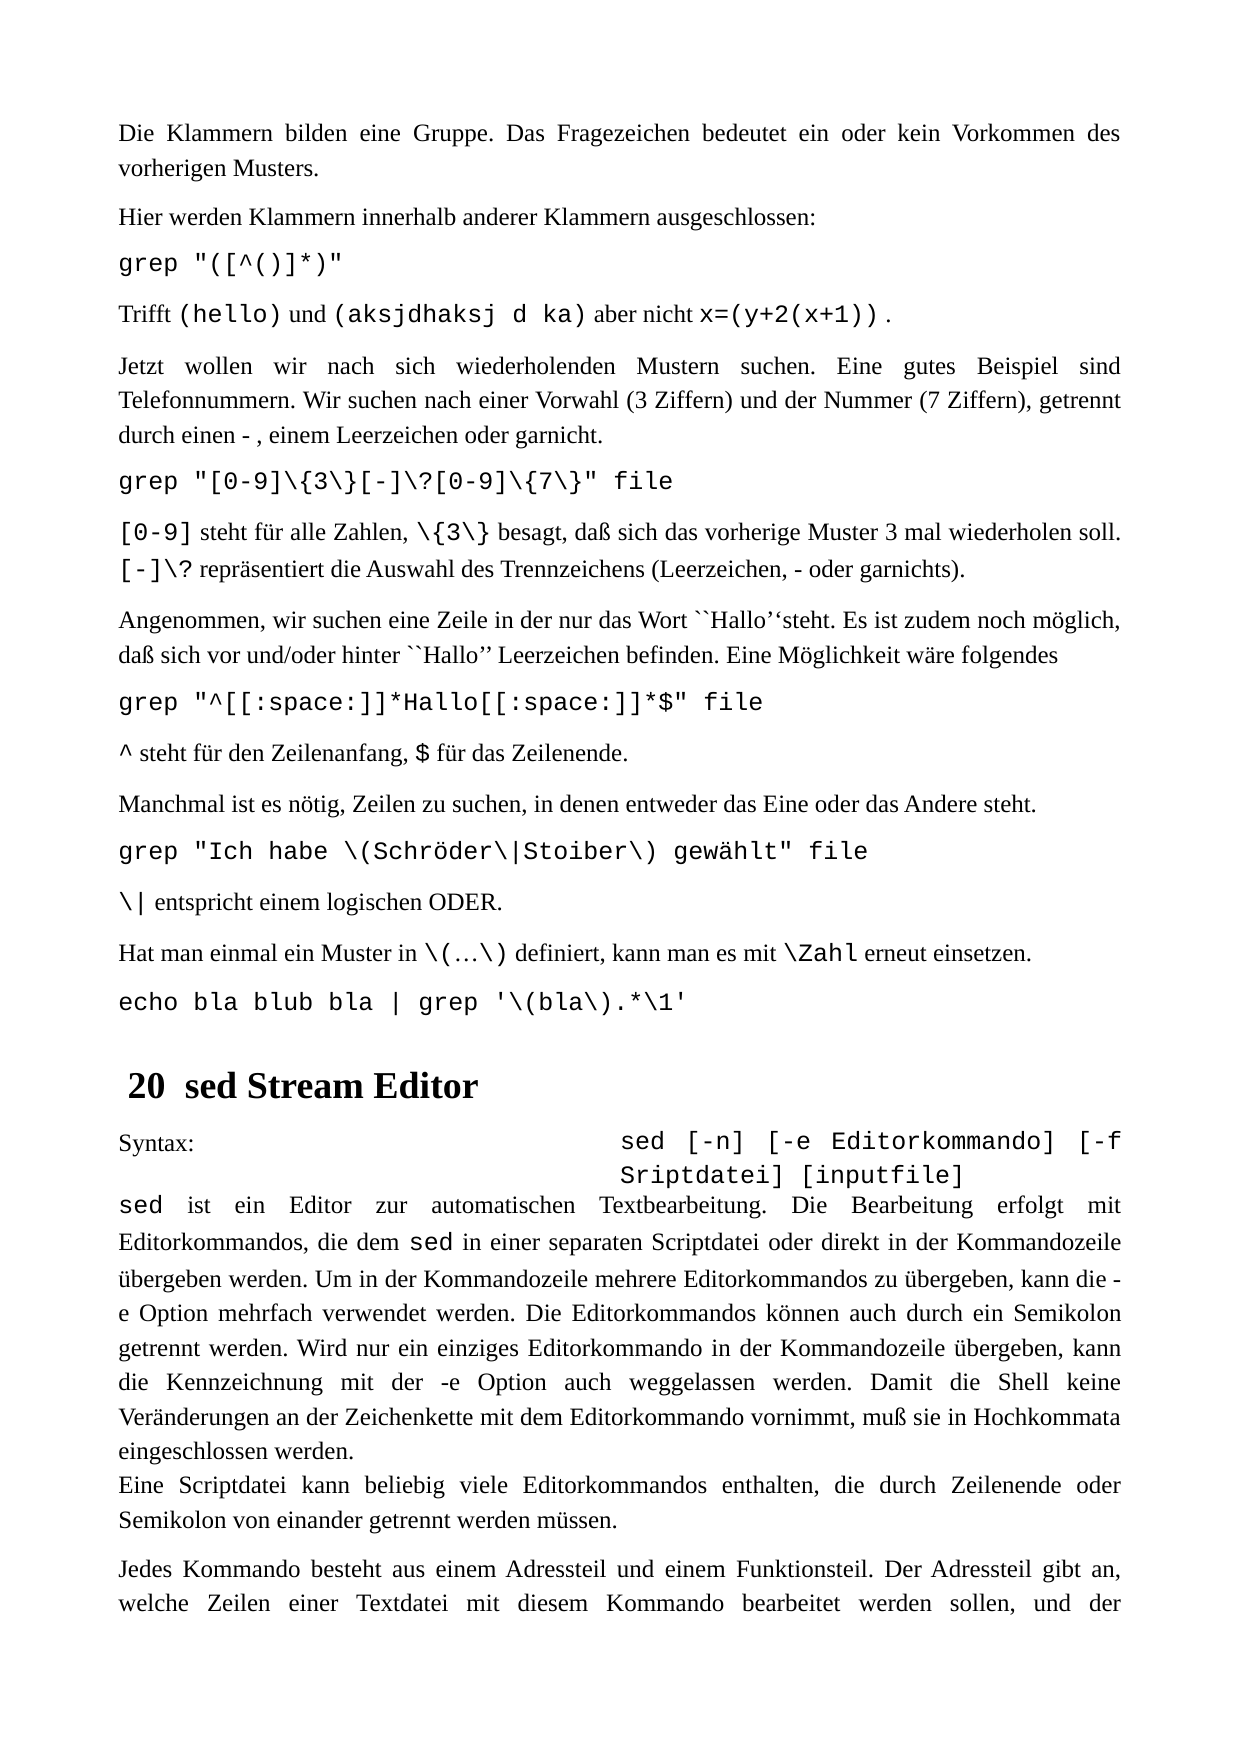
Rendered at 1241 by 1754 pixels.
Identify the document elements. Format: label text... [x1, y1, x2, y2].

text \| entspricht einem logischen ODER. [118, 887, 1122, 918]
text ^ steht für den Zeilenanfang, $ für das Zeilenende. [118, 738, 1122, 768]
table_header sed [-n] [-e Editorkommando] [-f Sriptdatei] [inputfile] [620, 1128, 1122, 1191]
text Angenommen, wir suchen eine Zeile in der nur das Wort ``Hallo’‘steht. Es ist zudem noch möglich, daß sich vor und/oder hinter ``Hallo’’ Leerzeichen befinden. Eine Möglichkeit wäre folgendes [118, 606, 1122, 669]
text [0-9] steht für alle Zahlen, \{3\} besagt, daß sich das vorherige Muster 3 mal wiederholen soll. [-]\? repräsentiert die Auswahl des Trennzeichens (Leerzeichen, - oder garnichts). [118, 517, 1122, 585]
text echo bla blub bla | grep '\(bla\).*\1' [118, 990, 1122, 1018]
table_header Syntax: [118, 1128, 620, 1191]
text grep "^[[:space:]]*Hallo[[:space:]]*$" file [118, 689, 1122, 717]
text grep "([^()]*)" [118, 251, 1122, 279]
text Eine Scriptdatei kann beliebig viele Editorkommandos enthalten, die durch Zeilenende oder Semikolon von einander getrennt werden müssen. [118, 1471, 1122, 1534]
text sed ist ein Editor zur automatischen Textbearbeitung. Die Bearbeitung erfolgt mit Editorkommandos, die dem sed in einer separaten Scriptdatei oder direkt in der Kommandozeile übergeben werden. Um in der Kommandozeile mehrere Editorkommandos zu übergeben, kann die -e Option mehrfach verwendet werden. Die Editorkommandos können auch durch ein Semikolon getrennt werden. Wird nur ein einziges Editorkommando in der Kommandozeile übergeben, kann die Kennzeichnung mit der -e Option auch weggelassen werden. Damit die Shell keine Veränderungen an der Zeichenkette mit dem Editorkommando vornimmt, muß sie in Hochkommata eingeschlossen werden. [118, 1191, 1122, 1465]
text grep "Ich habe \(Schröder\|Stoiber\) gewählt" file [118, 838, 1122, 867]
text Hat man einmal ein Muster in \(…\) definiert, kann man es mit \Zahl erneut einsetzen. [118, 938, 1122, 969]
text Jedes Kommando besteht aus einem Adressteil und einem Funktionsteil. Der Adressteil gibt an, welche Zeilen einer Textdatei mit diesem Kommando bearbeitet werden sollen, und der [118, 1554, 1122, 1617]
text Die Klammern bilden eine Gruppe. Das Fragezeichen bedeutet ein oder kein Vorkommen des vorherigen Musters. [118, 118, 1122, 181]
subtitle sed Stream Editor [118, 1063, 1122, 1107]
text Manchmal ist es nötig, Zeilen zu suchen, in denen entweder das Eine oder das Andere steht. [118, 789, 1122, 818]
text Hier werden Klammern innerhalb anderer Klammern ausgeschlossen: [118, 202, 1122, 230]
text grep "[0-9]\{3\}[-]\?[0-9]\{7\}" file [118, 469, 1122, 497]
text Trifft (hello) und (aksjdhaksj d ka) aber nicht x=(y+2(x+1)) . [118, 299, 1122, 330]
text Jetzt wollen wir nach sich wiederholenden Mustern suchen. Eine gutes Beispiel sind Telefonnummern. Wir suchen nach einer Vorwahl (3 Ziffern) und der Nummer (7 Ziffern), getrennt durch einen - , einem Leerzeichen oder garnicht. [118, 351, 1122, 448]
